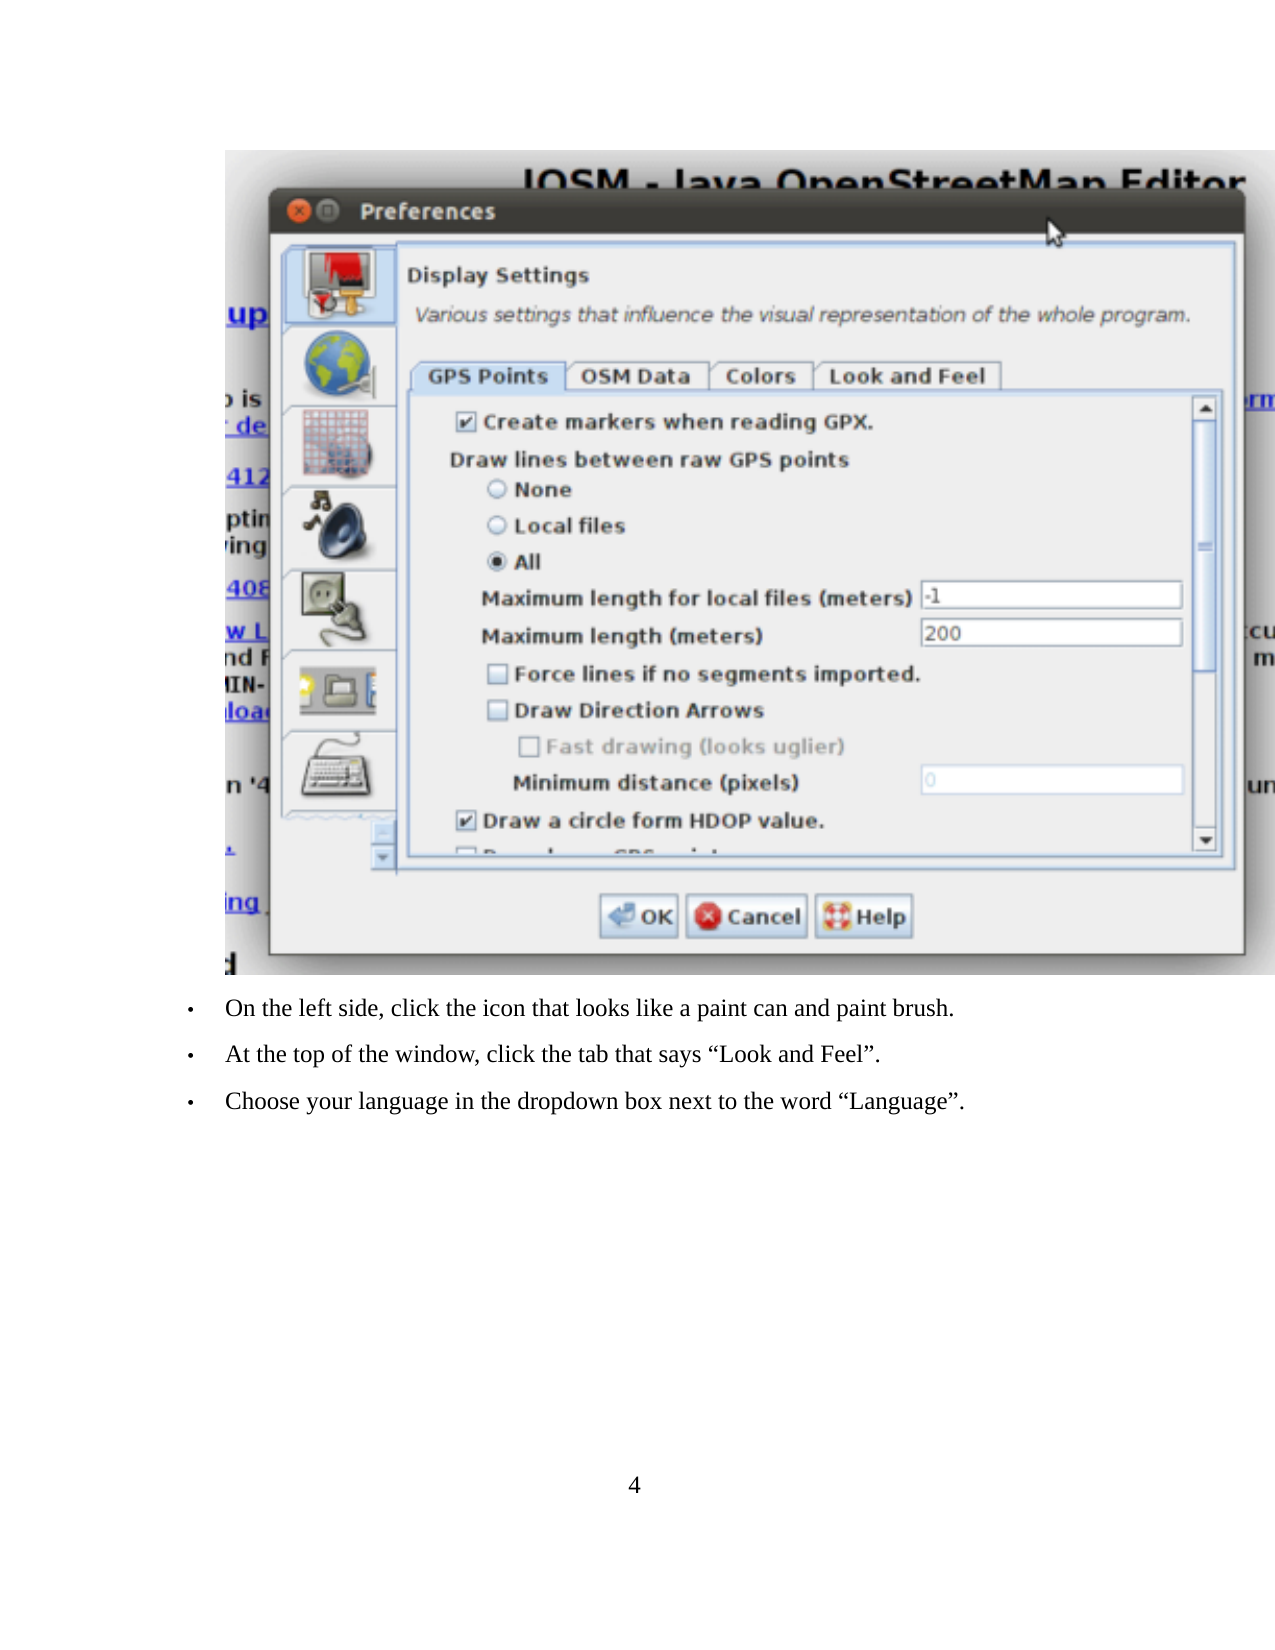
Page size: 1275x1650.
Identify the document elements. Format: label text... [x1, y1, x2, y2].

picture [225, 150, 1275, 975]
list At the top of the window, click the tab that says “Look and Feel”. [187, 1039, 1125, 1068]
list On the left side, click the icon that looks like a paint can and paint brush. [187, 993, 1125, 1022]
list Choose your language in the dropdown box next to the word “Language”. [187, 1086, 1125, 1115]
